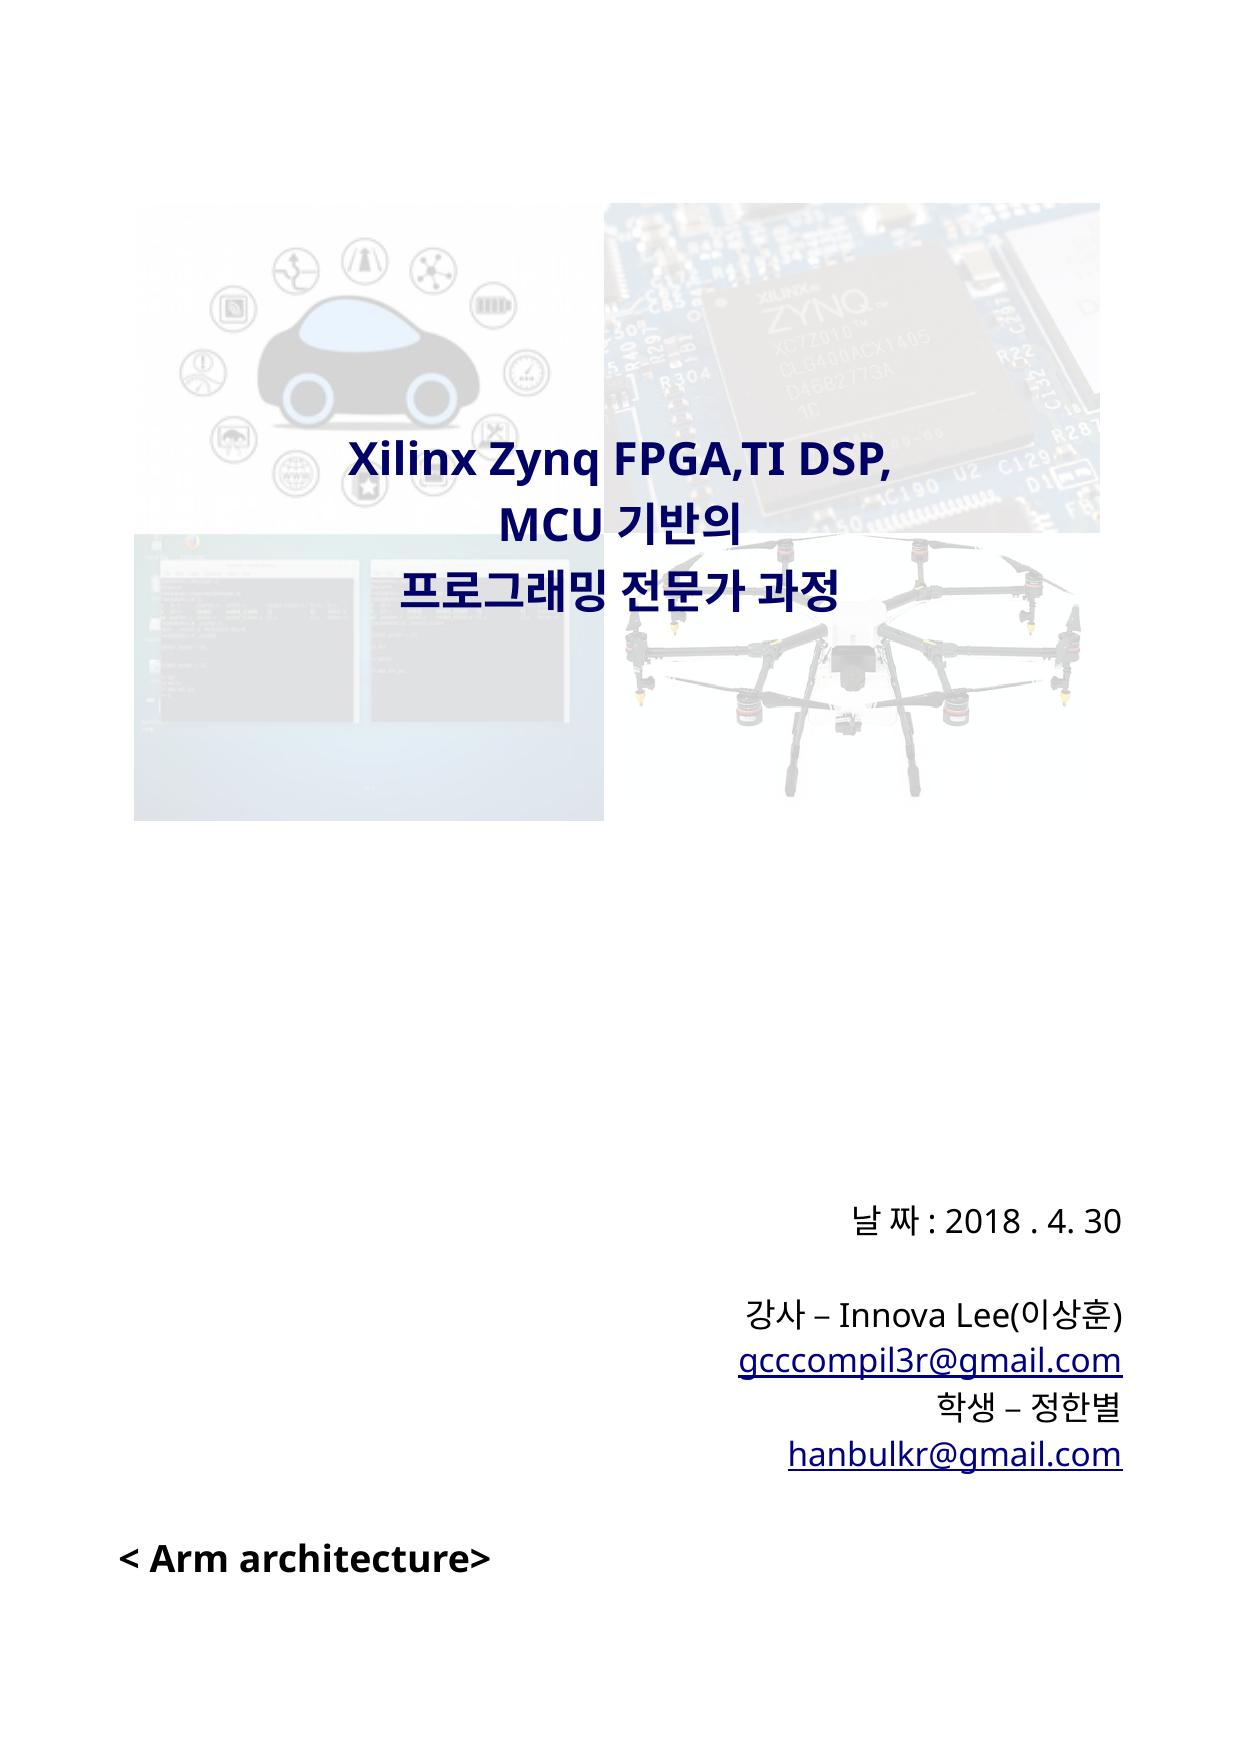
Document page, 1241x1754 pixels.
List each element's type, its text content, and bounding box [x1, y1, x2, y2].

text 강사 – Innova Lee(이상훈) [118, 1288, 1122, 1337]
text MCU 기반의 [604, 489, 1122, 820]
text 프로그래밍 전문가 과정 [118, 555, 134, 622]
text Xilinx Zynq FPGA,TI DSP, [1100, 426, 1122, 489]
text 프로그래밍 전문가 과정 [1101, 555, 1122, 622]
text Xilinx Zynq FPGA,TI DSP, [118, 426, 134, 489]
text hanbulkr@gmail.com [118, 1430, 1122, 1476]
text MCU 기반의 [118, 489, 134, 555]
text < Arm architecture> [118, 1533, 1122, 1584]
text gcccompil3r@gmail.com [118, 1337, 1122, 1382]
text 학생 – 정한별 [118, 1382, 1122, 1430]
text 날 짜 : 2018 . 4. 30 [118, 1194, 1122, 1243]
